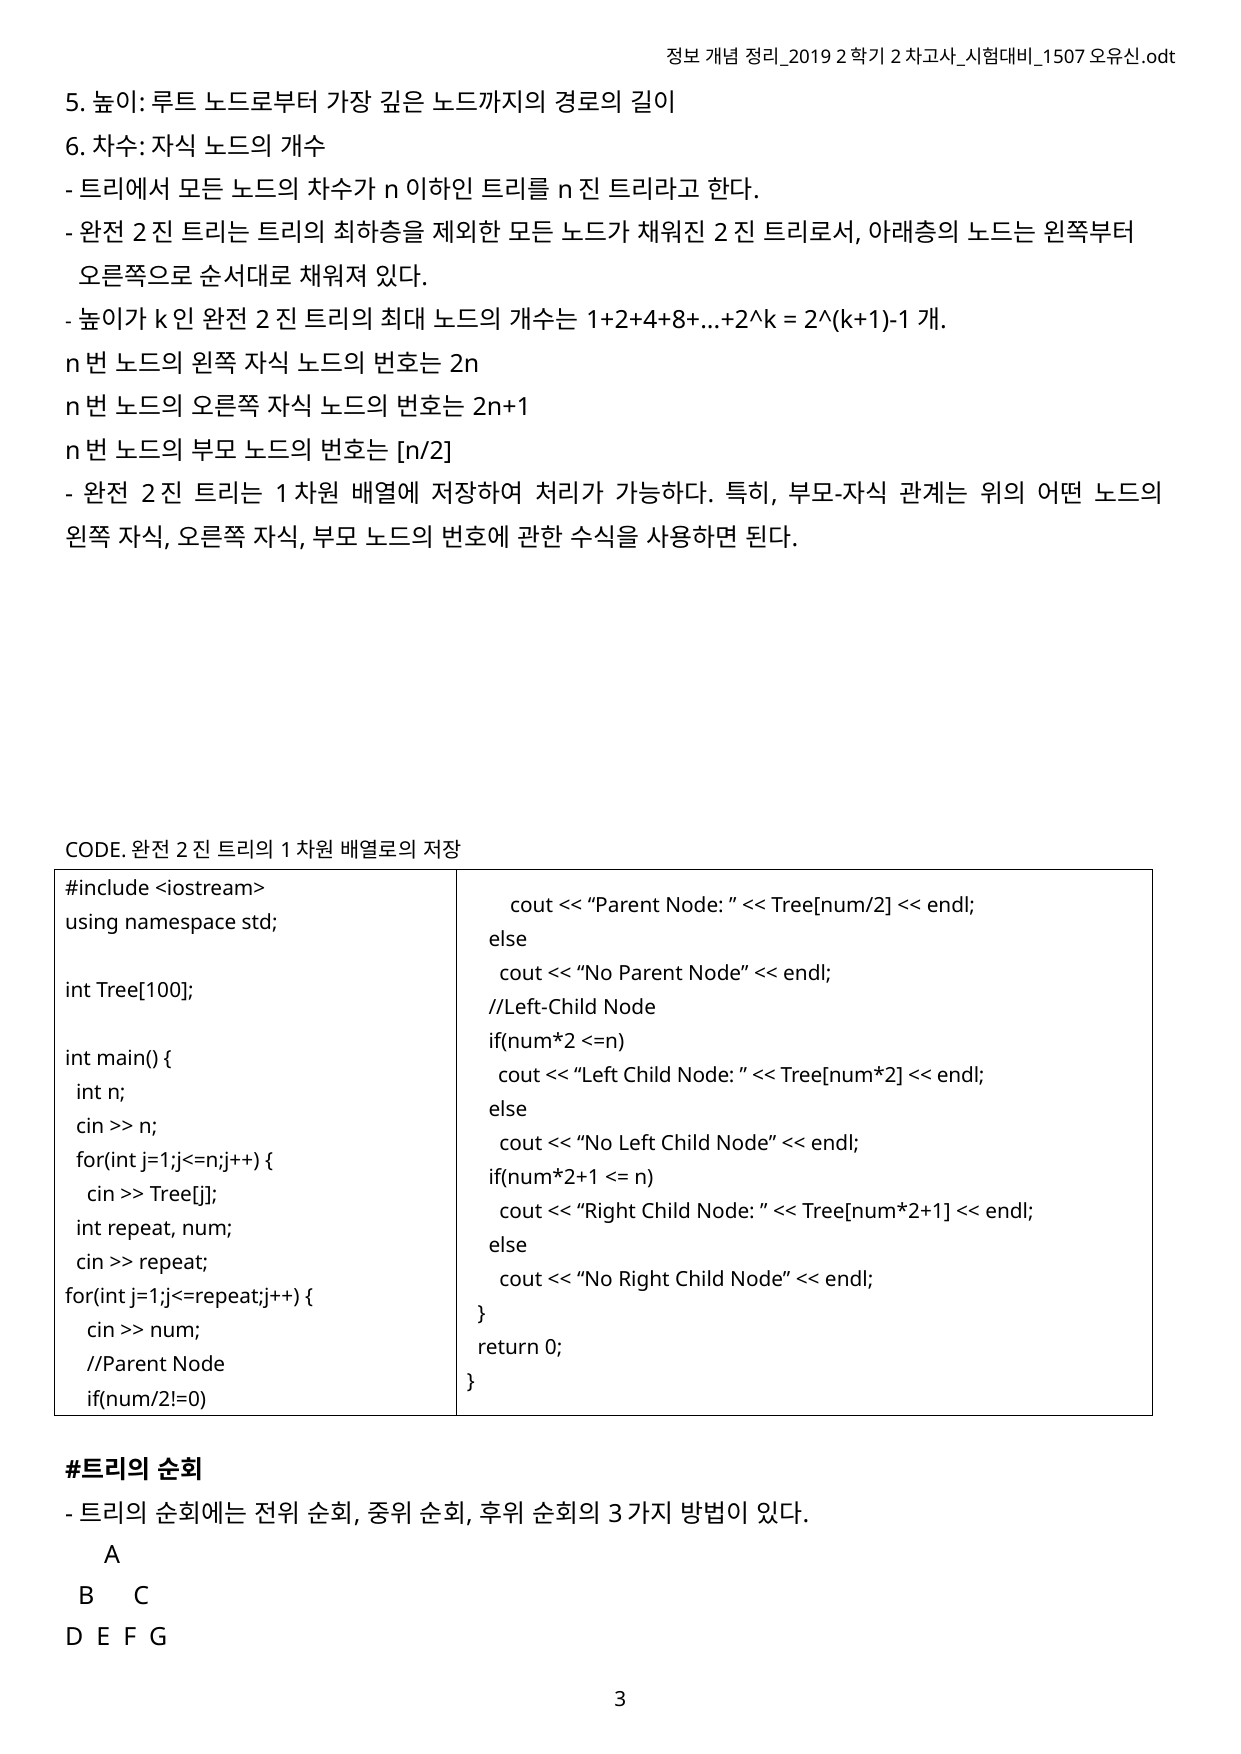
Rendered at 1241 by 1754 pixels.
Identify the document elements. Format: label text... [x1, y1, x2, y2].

text B C [65, 1577, 1175, 1611]
text CODE. 완전 2진 트리의 1차원 배열로의 저장 [65, 833, 1175, 863]
text A [65, 1536, 1175, 1571]
list 트리에서 모든 노드의 차수가 n 이하인 트리를 n진 트리라고 한다. [65, 169, 1175, 206]
table_header cout << “Parent Node: ” << Tree[num/2] << endl; else cout << “No Parent Node” << endl; //Left-Child Node if(num*2 <=n) cout << “Left Child Node: ” << Tree[num*2] << endl; else cout << “No Left Child Node” << endl; if(num*2+1 <= n) cout << “Right Child Node: ” << Tree[num*2+1] << endl; else cout << “No Right Child Node” << endl; } return 0; } [457, 870, 1152, 1415]
list 완전 2진 트리는 트리의 최하층을 제외한 모든 노드가 채워진 2진 트리로서, 아래층의 노드는 왼쪽부터 오른쪽으로 순서대로 채워져 있다. [65, 213, 1175, 293]
table_header #include <iostream> using namespace std; int Tree[100]; int main() { int n; cin >> n; for(int j=1;j<=n;j++) { cin >> Tree[j]; int repeat, num; cin >> repeat; for(int j=1;j<=repeat;j++) { cin >> num; //Parent Node if(num/2!=0) [55, 870, 456, 1415]
list 완전 2진 트리는 1차원 배열에 저장하여 처리가 가능하다. 특히, 부모-자식 관계는 위의 어떤 노드의 왼쪽 자식, 오른쪽 자식, 부모 노드의 번호에 관한 수식을 사용하면 된다. [65, 473, 1175, 553]
text #트리의 순회 [65, 1449, 1175, 1486]
list 높이가 k인 완전 2진 트리의 최대 노드의 개수는 1+2+4+8+...+2^k = 2^(k+1)-1개. n번 노드의 왼쪽 자식 노드의 번호는 2n n번 노드의 오른쪽 자식 노드의 번호는 2n+1 n번 노드의 부모 노드의 번호는 [n/2] [65, 300, 1175, 466]
text D E F G [65, 1618, 1175, 1652]
list 5. 높이: 루트 노드로부터 가장 깊은 노드까지의 경로의 길이 6. 차수: 자식 노드의 개수 [65, 83, 1175, 162]
text - 트리의 순회에는 전위 순회, 중위 순회, 후위 순회의 3가지 방법이 있다. [65, 1493, 1175, 1529]
